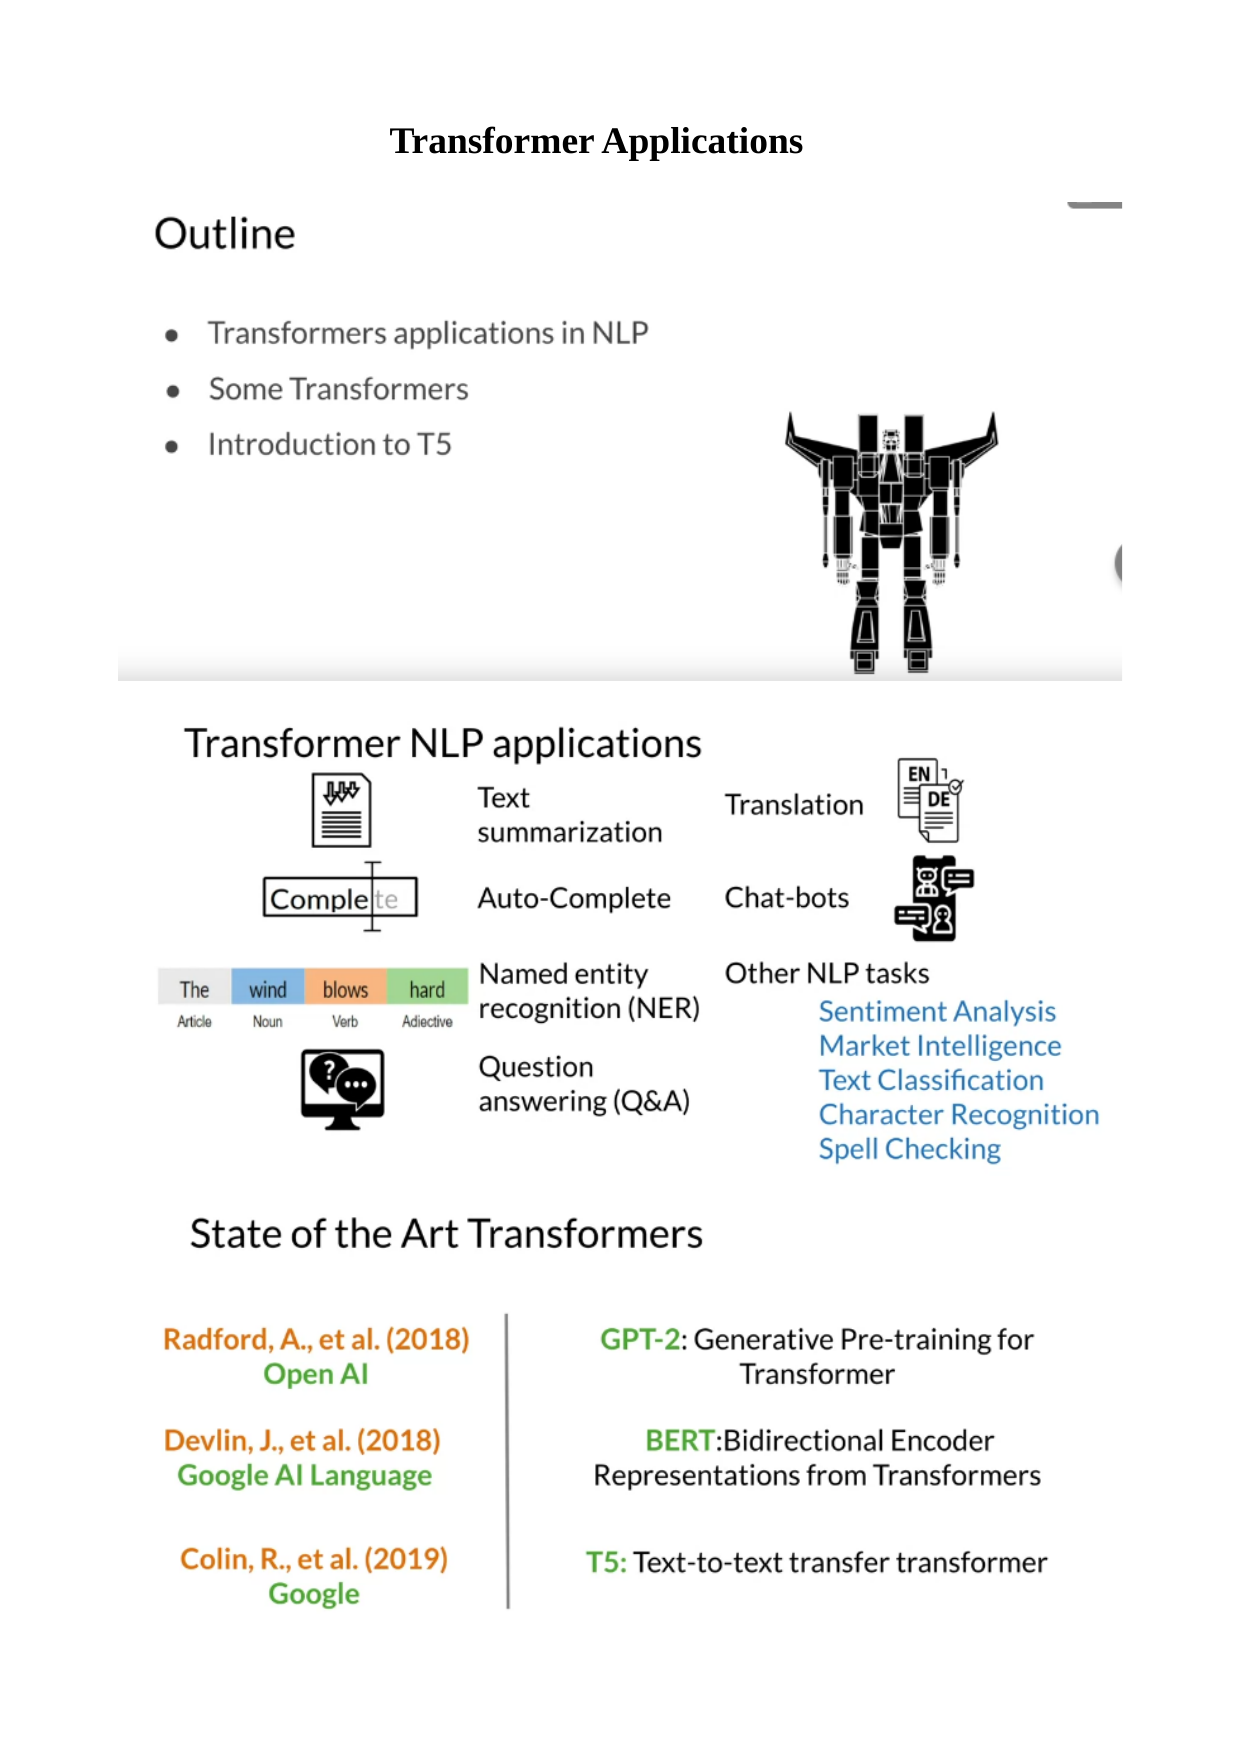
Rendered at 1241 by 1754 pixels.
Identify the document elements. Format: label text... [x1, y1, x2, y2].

picture [118, 708, 1123, 1177]
picture [118, 202, 1123, 681]
picture [121, 1201, 1126, 1633]
subtitle Transformer Applications [118, 118, 1122, 161]
